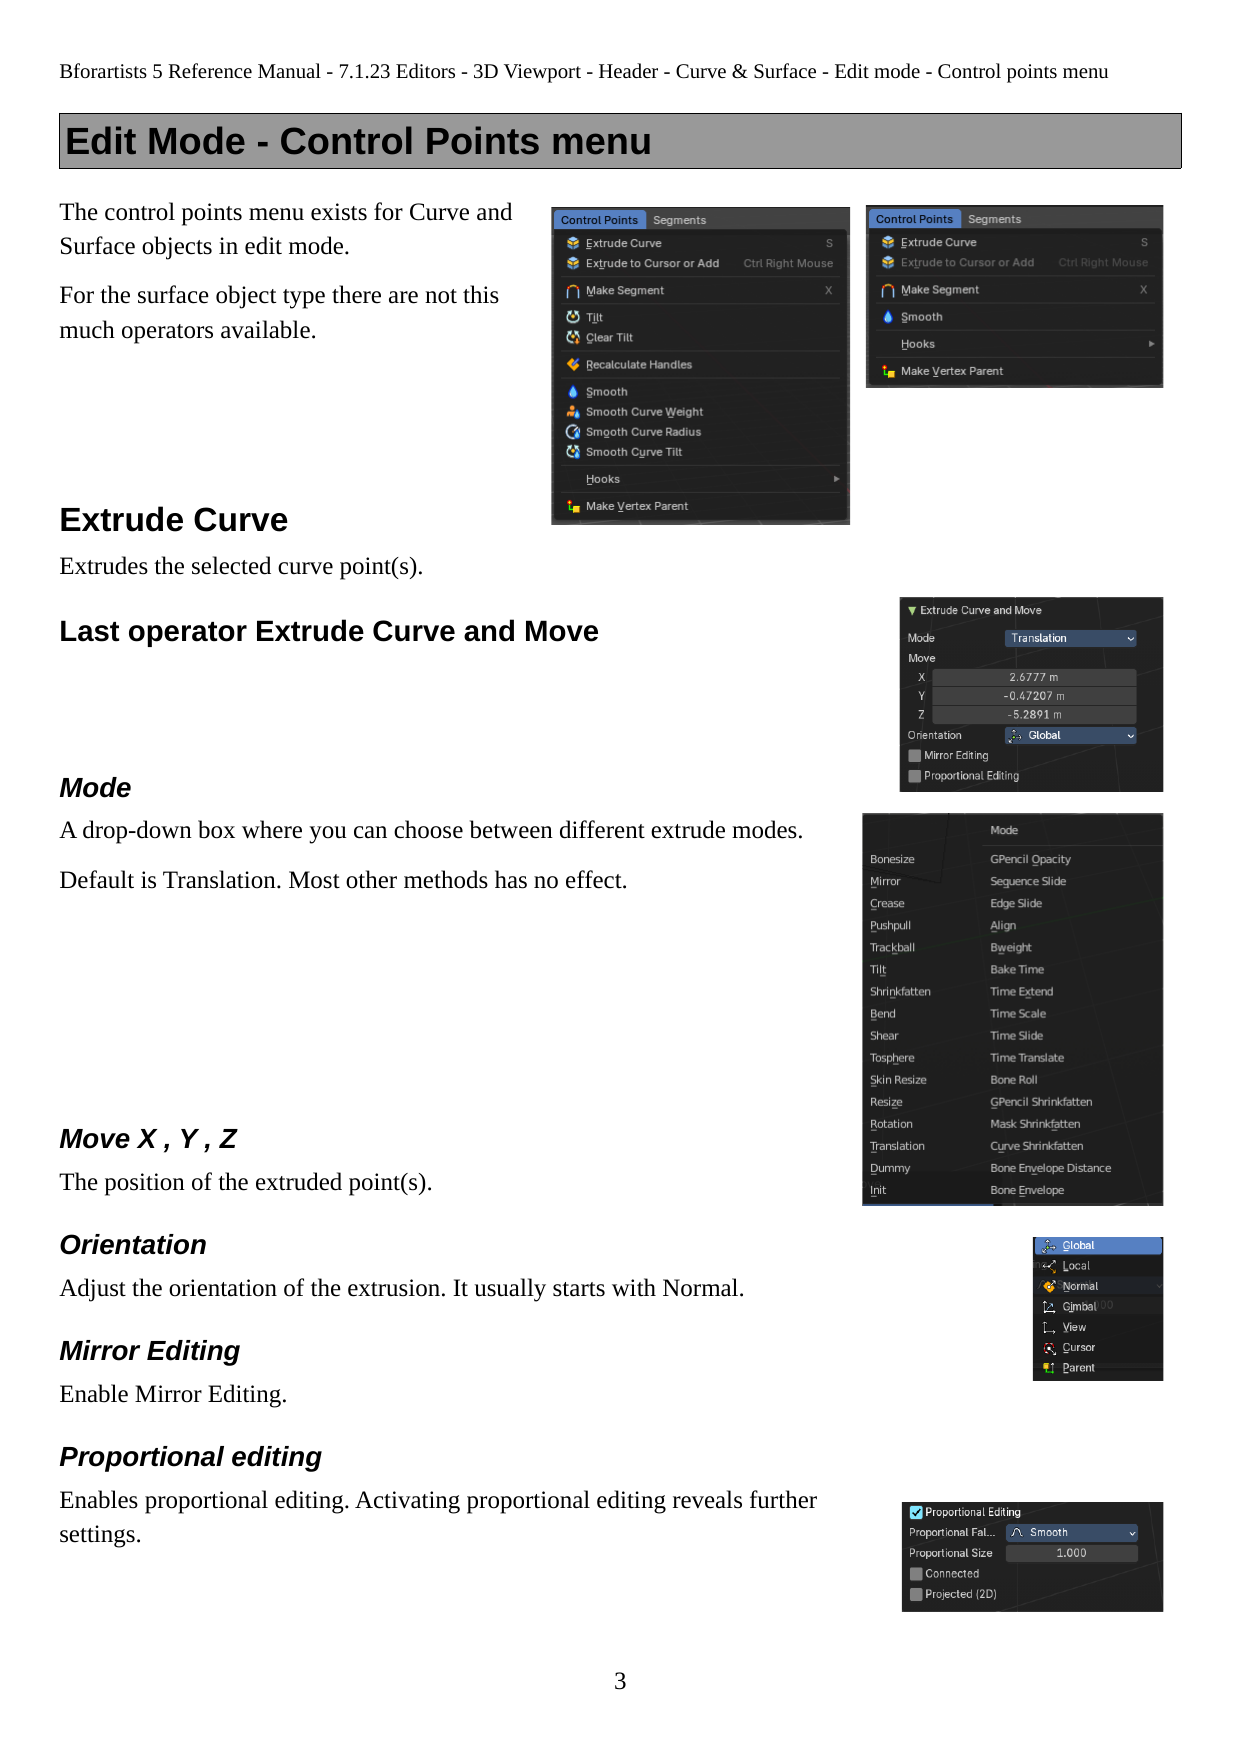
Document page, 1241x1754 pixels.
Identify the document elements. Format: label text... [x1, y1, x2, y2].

text For the surface object type there are not this much operators available. [59, 280, 551, 343]
table_header Edit Mode - Control Points menu [60, 114, 1181, 168]
subtitle Move X , Y , Z [59, 1122, 862, 1154]
picture [1032, 1237, 1164, 1381]
subtitle Extrude Curve [59, 499, 1181, 538]
picture [899, 597, 1164, 792]
text Extrudes the selected curve point(s). [59, 551, 1181, 579]
picture [551, 207, 851, 525]
subtitle [1164, 1122, 1181, 1154]
subtitle Orientation [59, 1228, 1181, 1260]
text Enables proportional editing. Activating proportional editing reveals further settings. [59, 1485, 1181, 1548]
subtitle [1164, 1334, 1181, 1366]
subtitle Last operator Extrude Curve and Move [59, 614, 899, 648]
subtitle Mirror Editing [59, 1334, 1032, 1366]
text Adjust the orientation of the extrusion. It usually starts with Normal. [59, 1273, 1032, 1302]
text A drop-down box where you can choose between different extrude modes. [59, 816, 862, 844]
text Default is Translation. Most other methods has no effect. [59, 865, 862, 893]
subtitle Mode [59, 771, 1181, 803]
subtitle Proportional editing [59, 1440, 1181, 1472]
text The position of the extruded point(s). [59, 1167, 862, 1196]
text The control points menu exists for Curve and Surface objects in edit mode. [59, 197, 1181, 260]
picture [865, 205, 1164, 388]
picture [901, 1502, 1164, 1612]
text Enable Mirror Editing. [59, 1379, 1181, 1407]
picture [862, 813, 1164, 1206]
